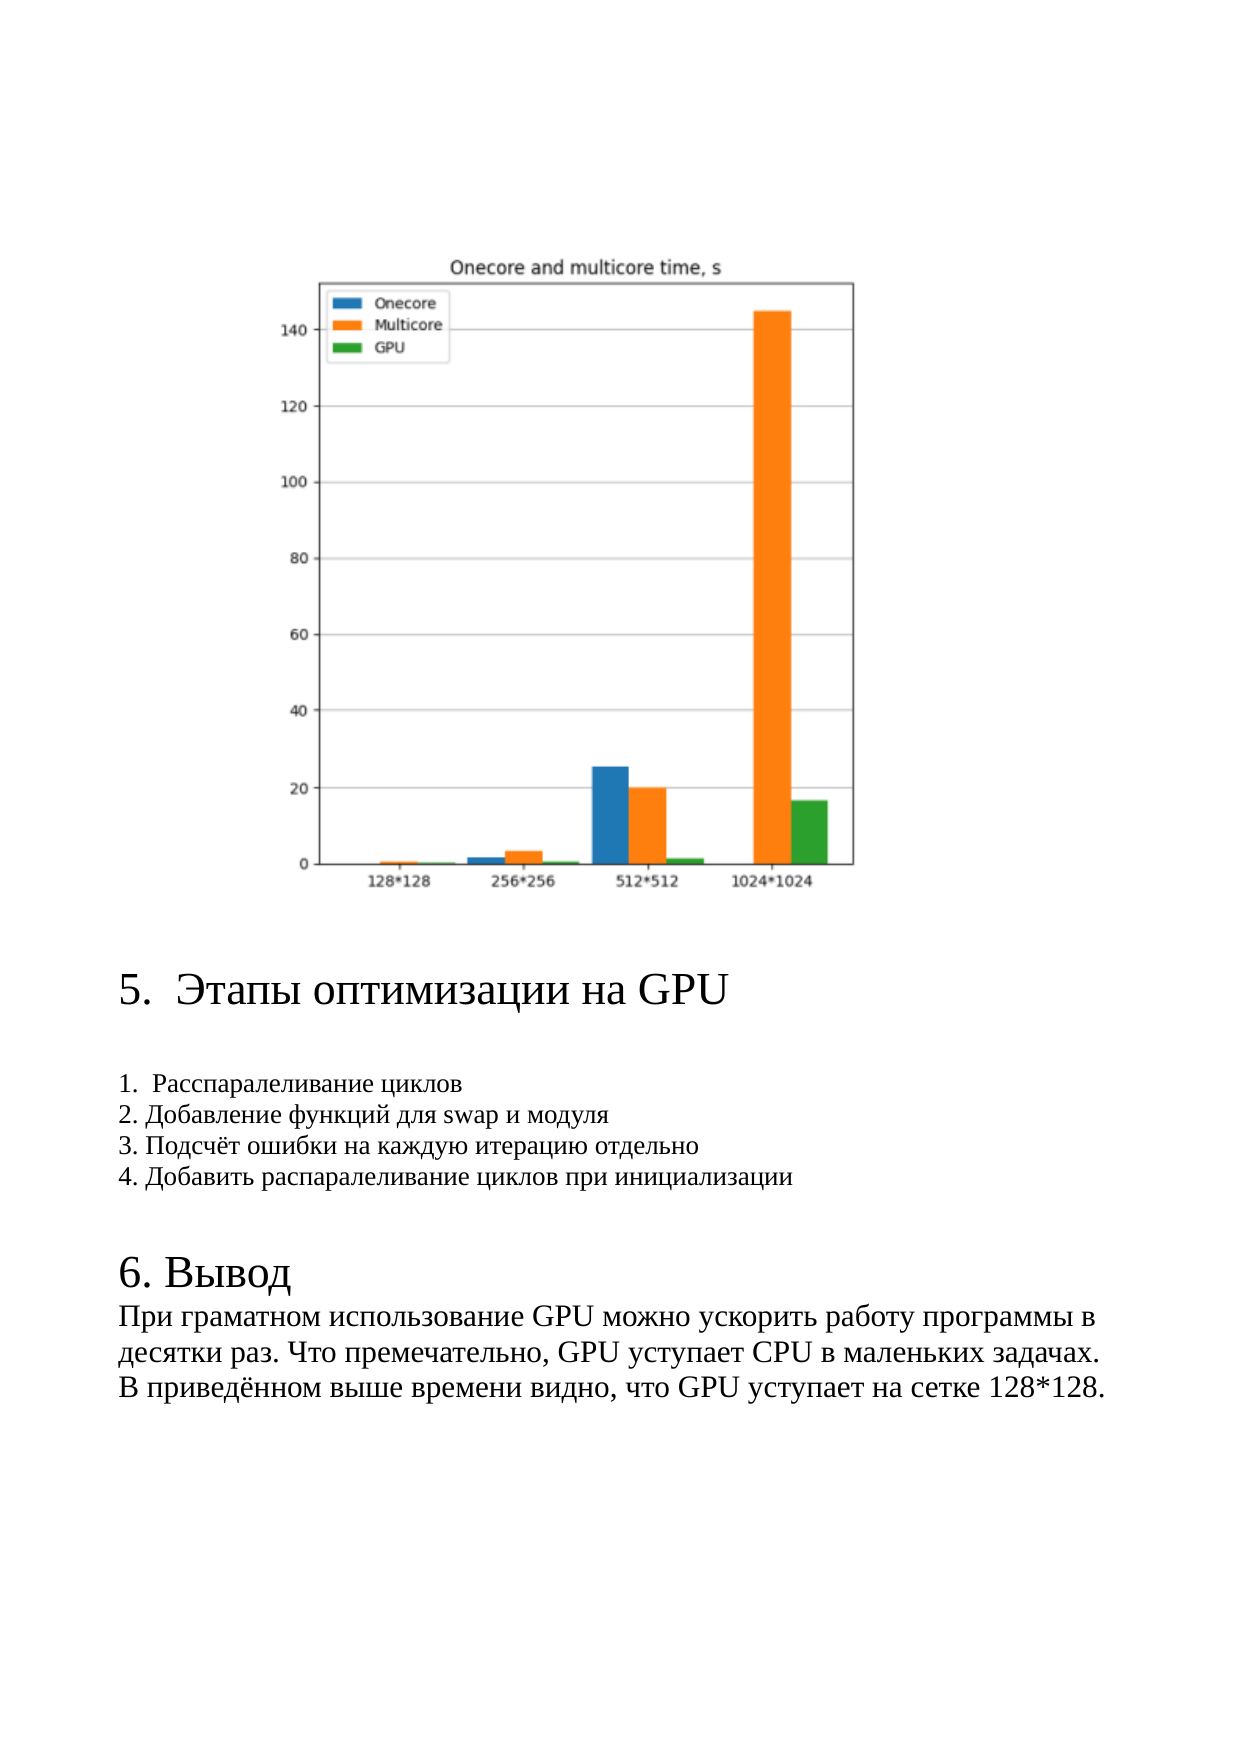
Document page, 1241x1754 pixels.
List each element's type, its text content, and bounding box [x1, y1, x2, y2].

text 6. Вывод [118, 1244, 1122, 1297]
text 2. Добавление функций для swap и модуля [118, 1098, 1122, 1129]
picture [269, 207, 906, 903]
text При граматном использование GPU можно ускорить работу программы в десятки раз. Что премечательно, GPU уступает CPU в маленьких задачах. [118, 1297, 1122, 1369]
text 4. Добавить распаралеливание циклов при инициализации [118, 1160, 1122, 1191]
text 1. Расспаралеливание циклов [118, 1067, 1122, 1098]
text В приведённом выше времени видно, что GPU уступает на сетке 128*128. [118, 1369, 1122, 1405]
text 5. Этапы оптимизации на GPU [118, 961, 1122, 1014]
text 3. Подсчёт ошибки на каждую итерацию отдельно [118, 1129, 1122, 1160]
